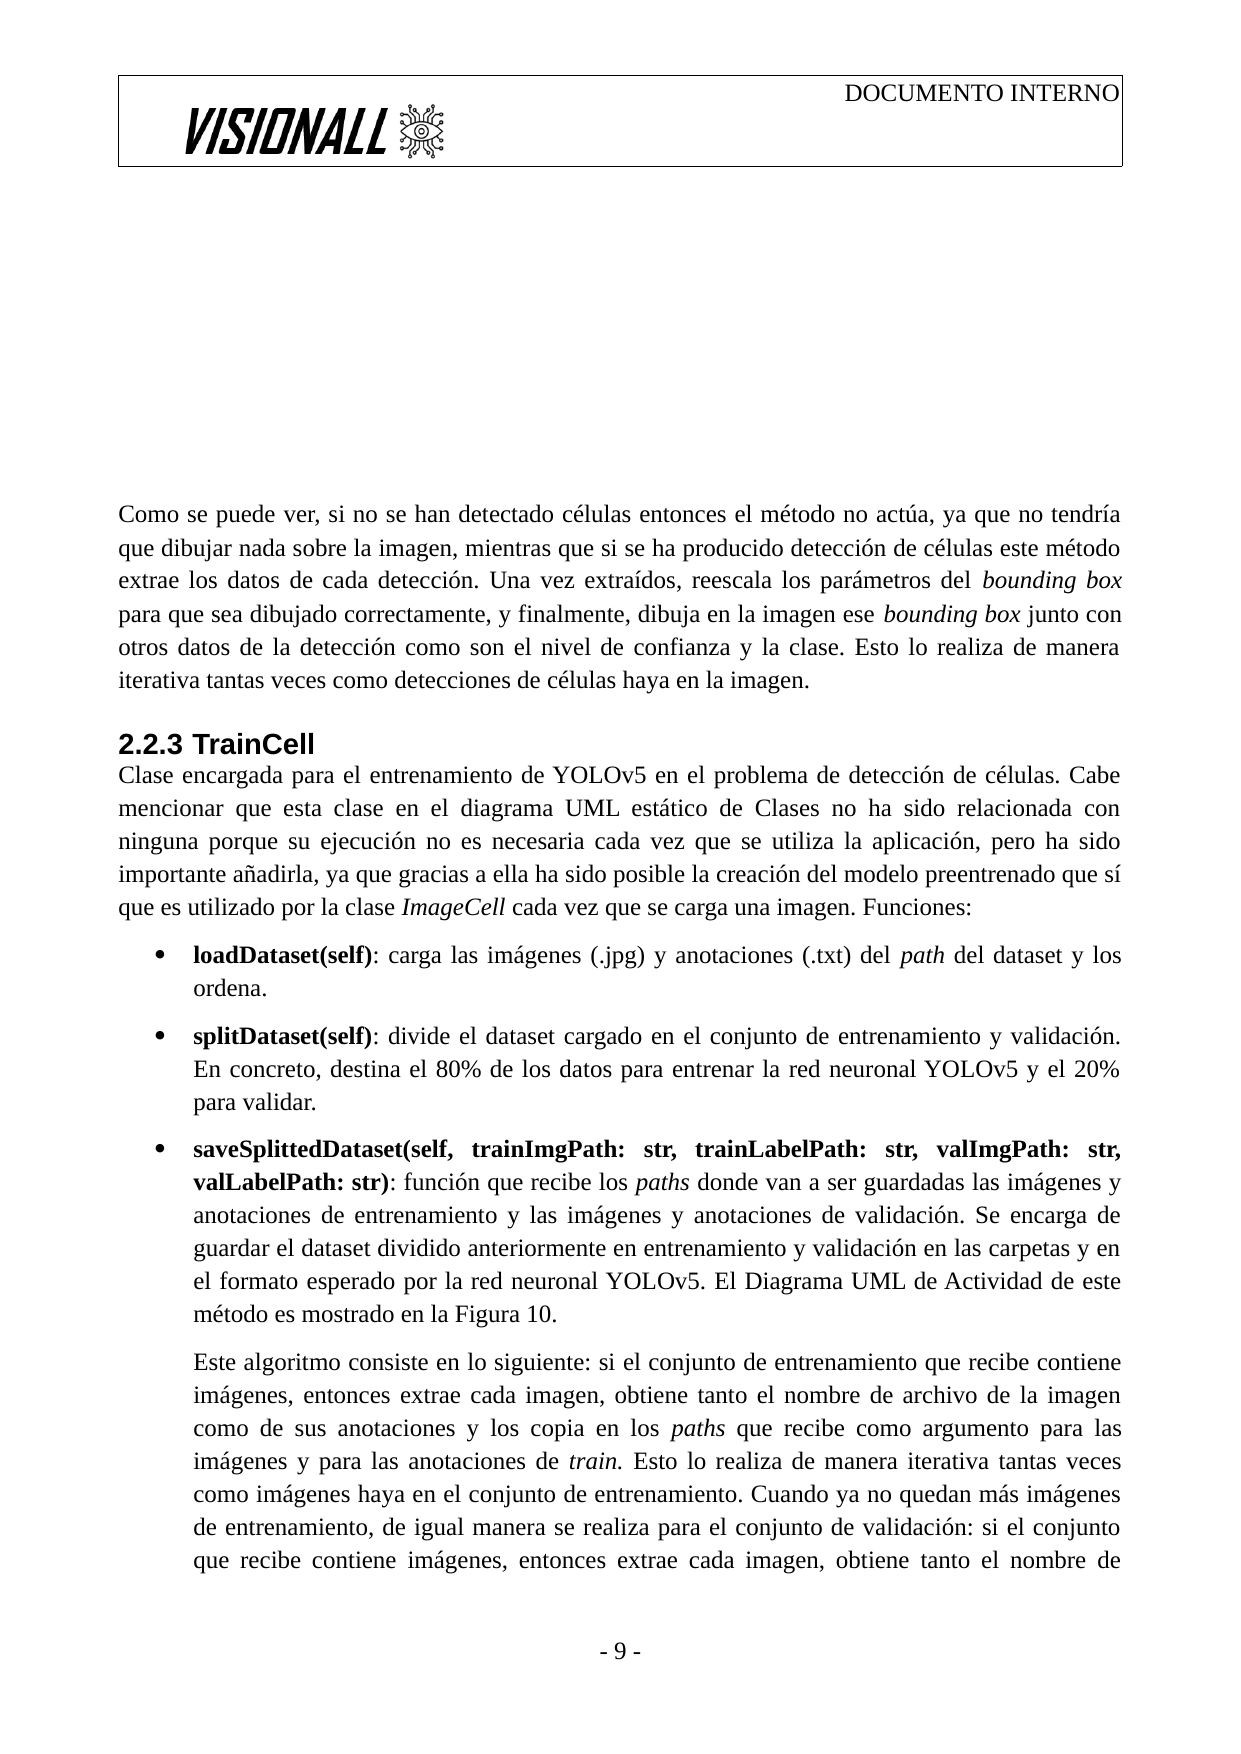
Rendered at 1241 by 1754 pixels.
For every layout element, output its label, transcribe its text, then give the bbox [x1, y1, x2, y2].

subtitle TrainCell [118, 727, 1122, 760]
list splitDataset(self): divide el dataset cargado en el conjunto de entrenamiento y validación. En concreto, destina el 80% de los datos para entrenar la red neuronal YOLOv5 y el 20% para validar. [156, 1021, 1122, 1116]
list loadDataset(self): carga las imágenes (.jpg) y anotaciones (.txt) del path del dataset y los ordena. [156, 940, 1122, 1002]
text Este algoritmo consiste en lo siguiente: si el conjunto de entrenamiento que recibe contiene imágenes, entonces extrae cada imagen, obtiene tanto el nombre de archivo de la imagen como de sus anotaciones y los copia en los paths que recibe como argumento para las imágenes y para las anotaciones de train. Esto lo realiza de manera iterativa tantas veces como imágenes haya en el conjunto de entrenamiento. Cuando ya no quedan más imágenes de entrenamiento, de igual manera se realiza para el conjunto de validación: si el conjunto que recibe contiene imágenes, entonces extrae cada imagen, obtiene tanto el nombre de [193, 1347, 1122, 1574]
text Como se puede ver, si no se han detectado células entonces el método no actúa, ya que no tendría que dibujar nada sobre la imagen, mientras que si se ha producido detección de células este método extrae los datos de cada detección. Una vez extraídos, reescala los parámetros del bounding box para que sea dibujado correctamente, y finalmente, dibuja en la imagen ese bounding box junto con otros datos de la detección como son el nivel de confianza y la clase. Esto lo realiza de manera iterativa tantas veces como detecciones de células haya en la imagen. [118, 499, 1122, 693]
text Clase encargada para el entrenamiento de YOLOv5 en el problema de detección de células. Cabe mencionar que esta clase en el diagrama UML estático de Clases no ha sido relacionada con ninguna porque su ejecución no es necesaria cada vez que se utiliza la aplicación, pero ha sido importante añadirla, ya que gracias a ella ha sido posible la creación del modelo preentrenado que sí que es utilizado por la clase ImageCell cada vez que se carga una imagen. Funciones: [118, 760, 1122, 921]
list saveSplittedDataset(self, trainImgPath: str, trainLabelPath: str, valImgPath: str, valLabelPath: str): función que recibe los paths donde van a ser guardadas las imágenes y anotaciones de entrenamiento y las imágenes y anotaciones de validación. Se encarga de guardar el dataset dividido anteriormente en entrenamiento y validación en las carpetas y en el formato esperado por la red neuronal YOLOv5. El Diagrama UML de Actividad de este método es mostrado en la Figura 10. [156, 1134, 1122, 1328]
